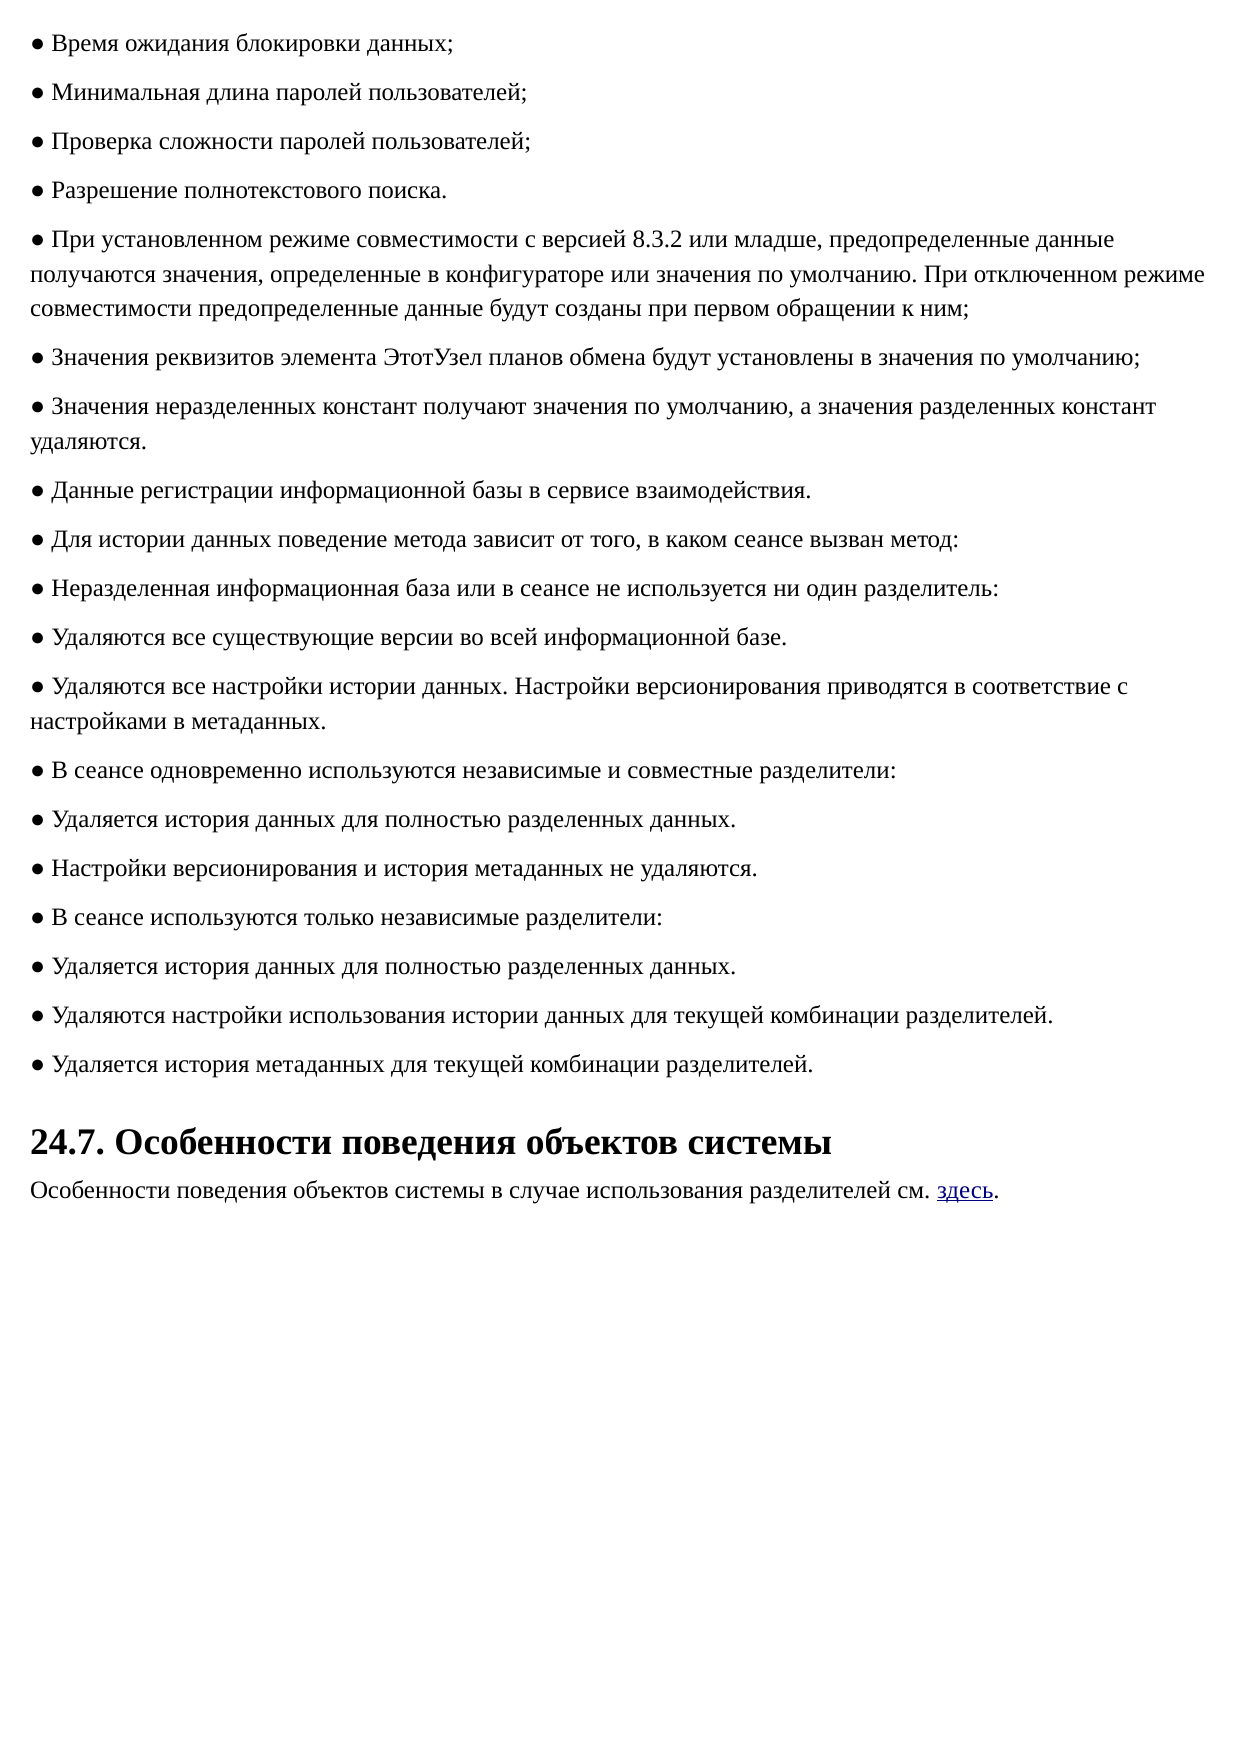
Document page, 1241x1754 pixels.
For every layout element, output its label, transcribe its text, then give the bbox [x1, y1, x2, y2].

text ● Настройки версионирования и история метаданных не удаляются. [30, 853, 1211, 882]
text Особенности поведения объектов системы в случае использования разделителей см. здесь. [30, 1175, 1211, 1203]
text ● Минимальная длина паролей пользователей; [30, 77, 1211, 106]
subtitle 24.7. Особенности поведения объектов системы [30, 1119, 1211, 1162]
text ● Неразделенная информационная база или в сеансе не используется ни один разделитель: [30, 573, 1211, 602]
text ● Проверка сложности паролей пользователей; [30, 126, 1211, 155]
text ● В сеансе одновременно используются независимые и совместные разделители: [30, 755, 1211, 783]
text ● Разрешение полнотекстового поиска. [30, 175, 1211, 204]
text ● Удаляется история метаданных для текущей комбинации разделителей. [30, 1049, 1211, 1078]
text ● Для истории данных поведение метода зависит от того, в каком сеансе вызван метод: [30, 524, 1211, 553]
text ● Удаляются все существующие версии во всей информационной базе. [30, 622, 1211, 651]
text ● В сеансе используются только независимые разделители: [30, 902, 1211, 931]
text ● Значения неразделенных констант получают значения по умолчанию, а значения разделенных констант удаляются. [30, 391, 1211, 455]
text ● Значения реквизитов элемента ЭтотУзел планов обмена будут установлены в значения по умолчанию; [30, 342, 1211, 371]
text ● Время ожидания блокировки данных; [30, 28, 1211, 57]
text ● Удаляются настройки использования истории данных для текущей комбинации разделителей. [30, 1000, 1211, 1029]
text ● Удаляется история данных для полностью разделенных данных. [30, 804, 1211, 833]
text ● Удаляется история данных для полностью разделенных данных. [30, 951, 1211, 980]
text ● Удаляются все настройки истории данных. Настройки версионирования приводятся в соответствие с настройками в метаданных. [30, 671, 1211, 734]
text ● При установленном режиме совместимости с версией 8.3.2 или младше, предопределенные данные получаются значения, определенные в конфигураторе или значения по умолчанию. При отключенном режиме совместимости предопределенные данные будут созданы при первом обращении к ним; [30, 224, 1211, 322]
text ● Данные регистрации информационной базы в сервисе взаимодействия. [30, 475, 1211, 504]
